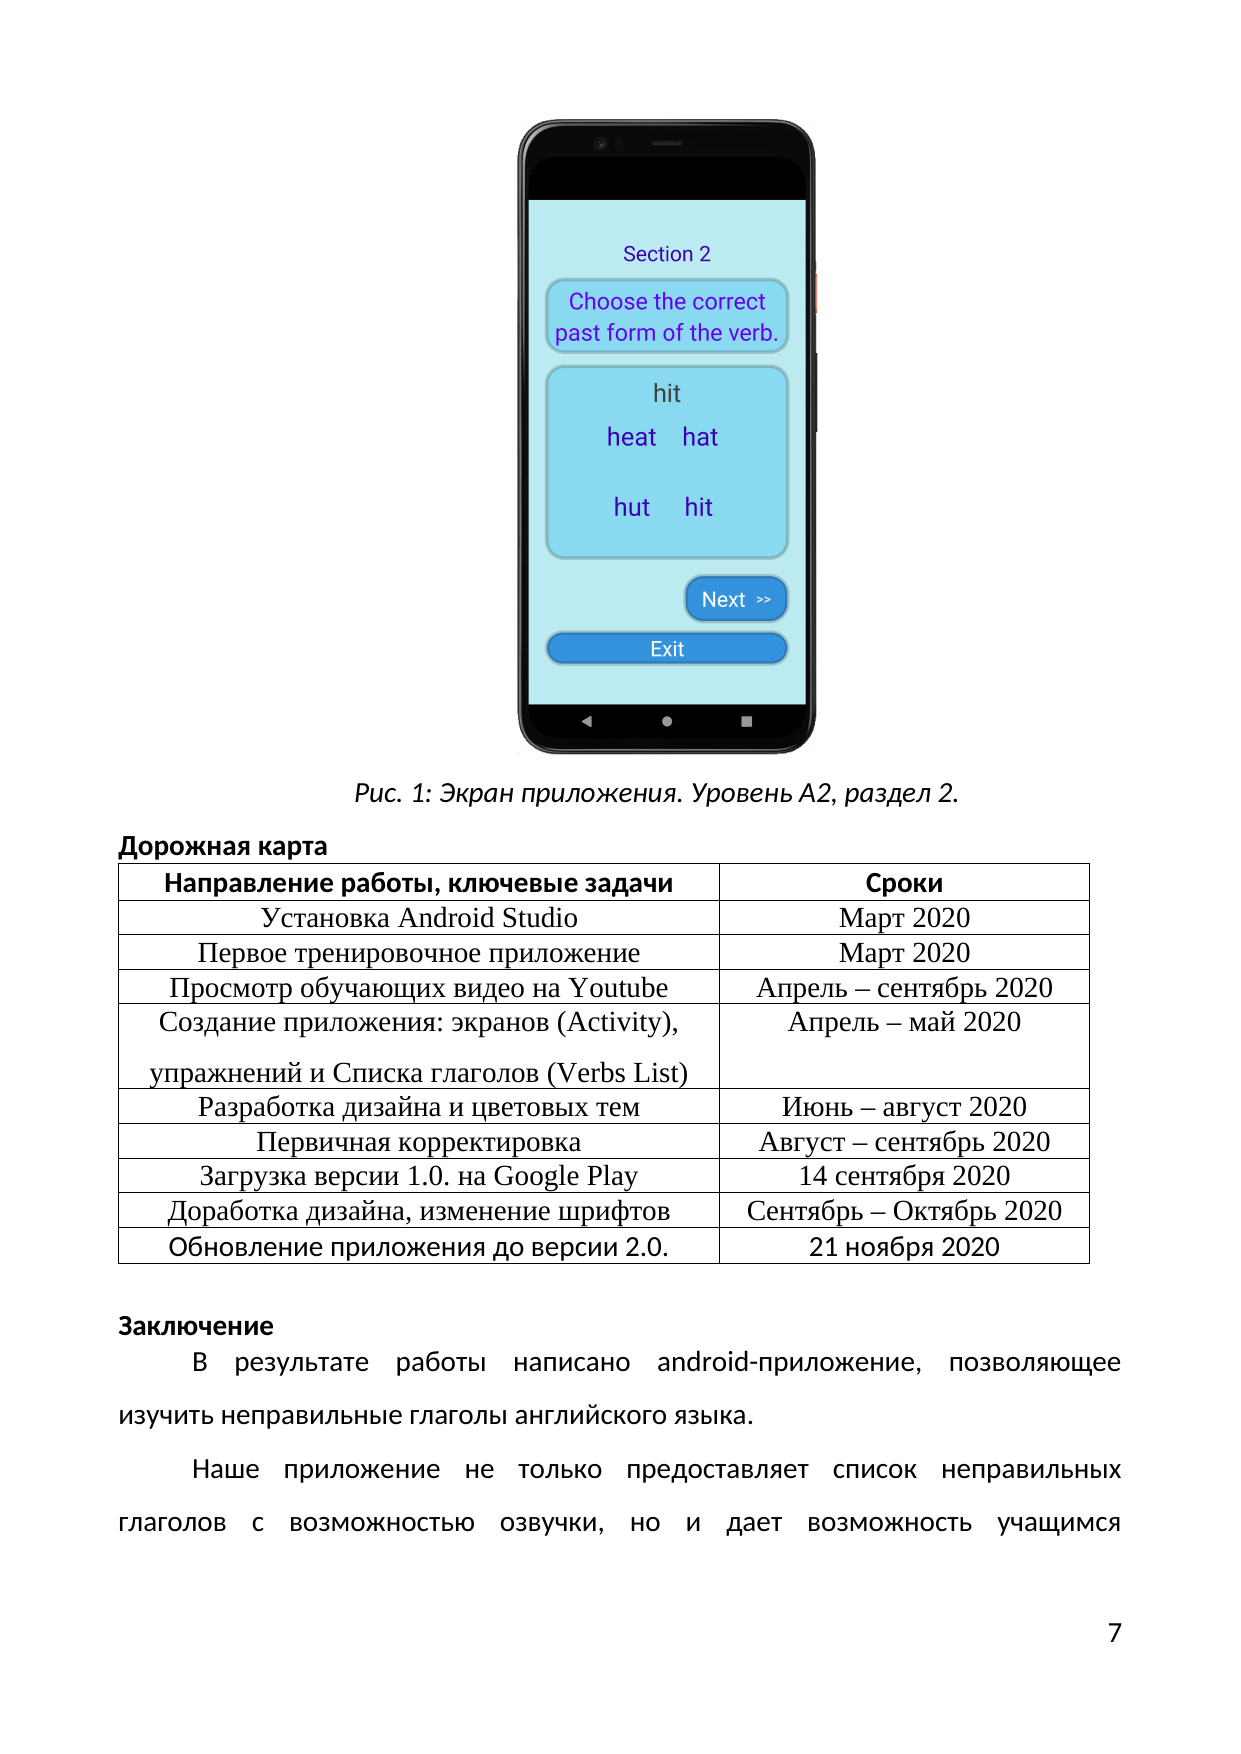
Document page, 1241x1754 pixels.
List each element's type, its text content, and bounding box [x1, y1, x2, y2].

text Рис. 1: Экран приложения. Уровень A2, раздел 2. [118, 774, 1122, 809]
table_cell Обновление приложения до версии 2.0. [119, 1228, 719, 1263]
table_cell Первое тренировочное приложение [119, 935, 719, 969]
table_cell 14 сентября 2020 [720, 1159, 1089, 1192]
table_cell Просмотр обучающих видео на Youtube [119, 970, 719, 1003]
table_cell Загрузка версии 1.0. на Google Play [119, 1159, 719, 1192]
table_cell Март 2020 [720, 935, 1089, 969]
text Наше приложение не только предоставляет список неправильных глаголов с возможностью озвучки, но и дает возможность учащимся [118, 1450, 1122, 1539]
table_cell Апрель – май 2020 [720, 1004, 1089, 1088]
table_header Направление работы, ключевые задачи [119, 864, 719, 899]
table_cell Март 2020 [720, 901, 1089, 934]
table_cell Установка Android Studio [119, 901, 719, 934]
text В результате работы написано android-приложение, позволяющее изучить неправильные глаголы английского языка. [118, 1343, 1122, 1432]
table_cell Создание приложения: экранов (Activity), упражнений и Списка глаголов (Verbs List) [119, 1004, 719, 1088]
table_cell Разработка дизайна и цветовых тем [119, 1089, 719, 1123]
table_cell Апрель – сентябрь 2020 [720, 970, 1089, 1003]
table_cell Август – сентябрь 2020 [720, 1124, 1089, 1157]
table_cell Июнь – август 2020 [720, 1089, 1089, 1123]
table_cell 21 ноября 2020 [720, 1228, 1089, 1263]
table_cell Доработка дизайна, изменение шрифтов [119, 1193, 719, 1227]
subtitle Заключение [118, 1307, 1122, 1343]
table_cell Первичная корректировка [119, 1124, 719, 1157]
table_cell Сентябрь – Октябрь 2020 [720, 1193, 1089, 1227]
table_header Сроки [720, 864, 1089, 899]
subtitle Дорожная карта [118, 827, 1122, 863]
picture [516, 118, 818, 756]
